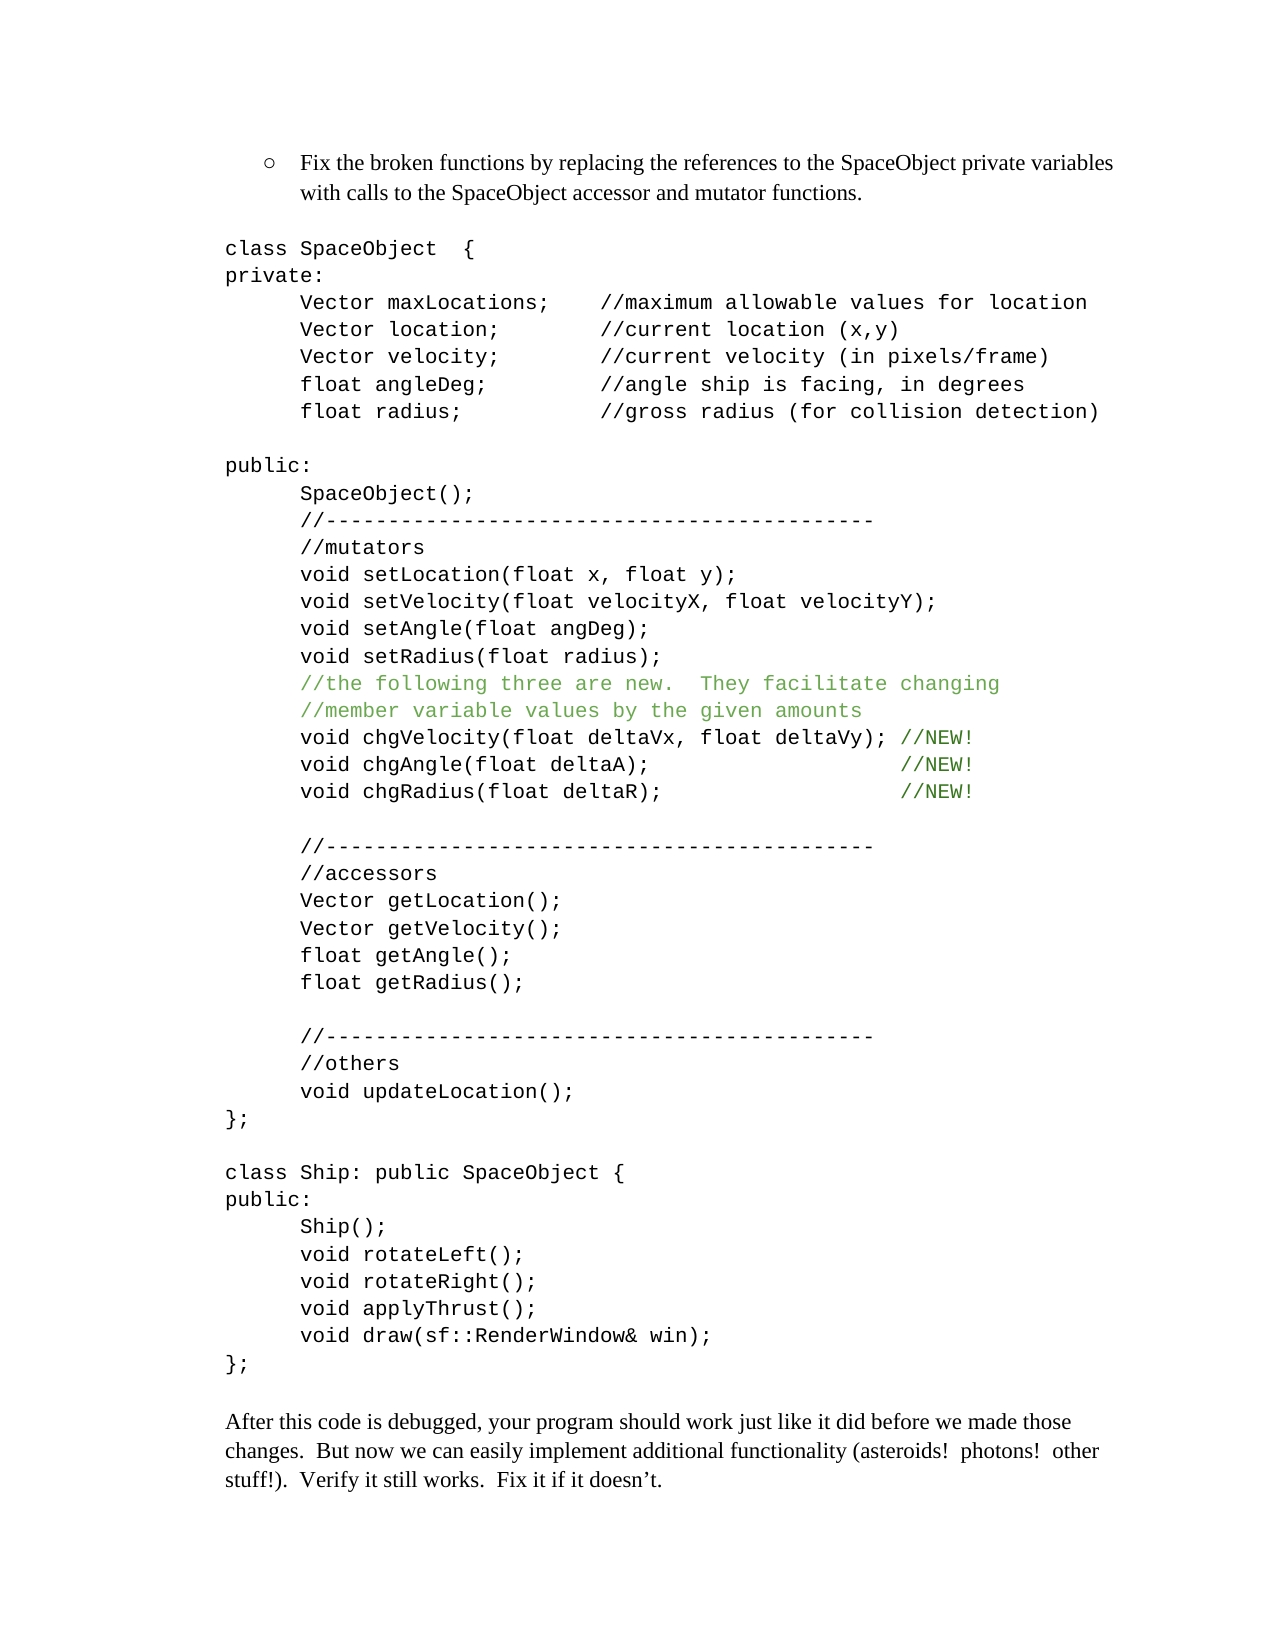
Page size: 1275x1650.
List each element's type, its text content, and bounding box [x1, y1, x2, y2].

text //-------------------------------------------- [225, 510, 1125, 533]
text float getRadius(); [225, 972, 1125, 996]
text void setAngle(float angDeg); [225, 618, 1125, 642]
text void chgAngle(float deltaA); //NEW! [225, 754, 1125, 778]
text //the following three are new. They facilitate changing [225, 673, 1125, 696]
text }; [225, 1108, 1125, 1131]
text //accessors [225, 863, 1125, 887]
text //mutators [225, 537, 1125, 561]
text //others [225, 1053, 1125, 1077]
text float angleDeg; //angle ship is facing, in degrees [225, 374, 1125, 397]
text class Ship: public SpaceObject { [225, 1162, 1125, 1186]
text //member variable values by the given amounts [225, 700, 1125, 724]
text void setVelocity(float velocityX, float velocityY); [225, 591, 1125, 615]
text void applyThrust(); [225, 1298, 1125, 1322]
text public: [225, 455, 1125, 479]
text void setRadius(float radius); [225, 646, 1125, 669]
text Vector getLocation(); [225, 890, 1125, 914]
text //-------------------------------------------- [225, 836, 1125, 859]
text float getAngle(); [225, 945, 1125, 968]
text Vector location; //current location (x,y) [225, 319, 1125, 343]
text Vector maxLocations; //maximum allowable values for location [225, 292, 1125, 316]
text void chgVelocity(float deltaVx, float deltaVy); //NEW! [225, 727, 1125, 751]
text SpaceObject(); [225, 482, 1125, 506]
text void setLocation(float x, float y); [225, 564, 1125, 588]
text float radius; //gross radius (for collision detection) [225, 401, 1125, 424]
text public: [225, 1189, 1125, 1213]
text class SpaceObject { [225, 238, 1125, 261]
text //-------------------------------------------- [225, 1026, 1125, 1050]
text void draw(sf::RenderWindow& win); [225, 1325, 1125, 1349]
text Vector velocity; //current velocity (in pixels/frame) [225, 347, 1125, 370]
text void updateLocation(); [225, 1081, 1125, 1104]
list Fix the broken functions by replacing the references to the SpaceObject private variables with calls to the SpaceObject accessor and mutator functions. [262, 150, 1125, 205]
text After this code is debugged, your program should work just like it did before we made those changes. But now we can easily implement additional functionality (asteroids! photons! other stuff!). Verify it still works. Fix it if it doesn’t. [225, 1409, 1125, 1493]
text void rotateRight(); [225, 1271, 1125, 1294]
text Vector getVelocity(); [225, 917, 1125, 941]
text void rotateLeft(); [225, 1244, 1125, 1267]
text private: [225, 265, 1125, 289]
text void chgRadius(float deltaR); //NEW! [225, 782, 1125, 805]
text }; [225, 1352, 1125, 1376]
text Ship(); [225, 1217, 1125, 1240]
